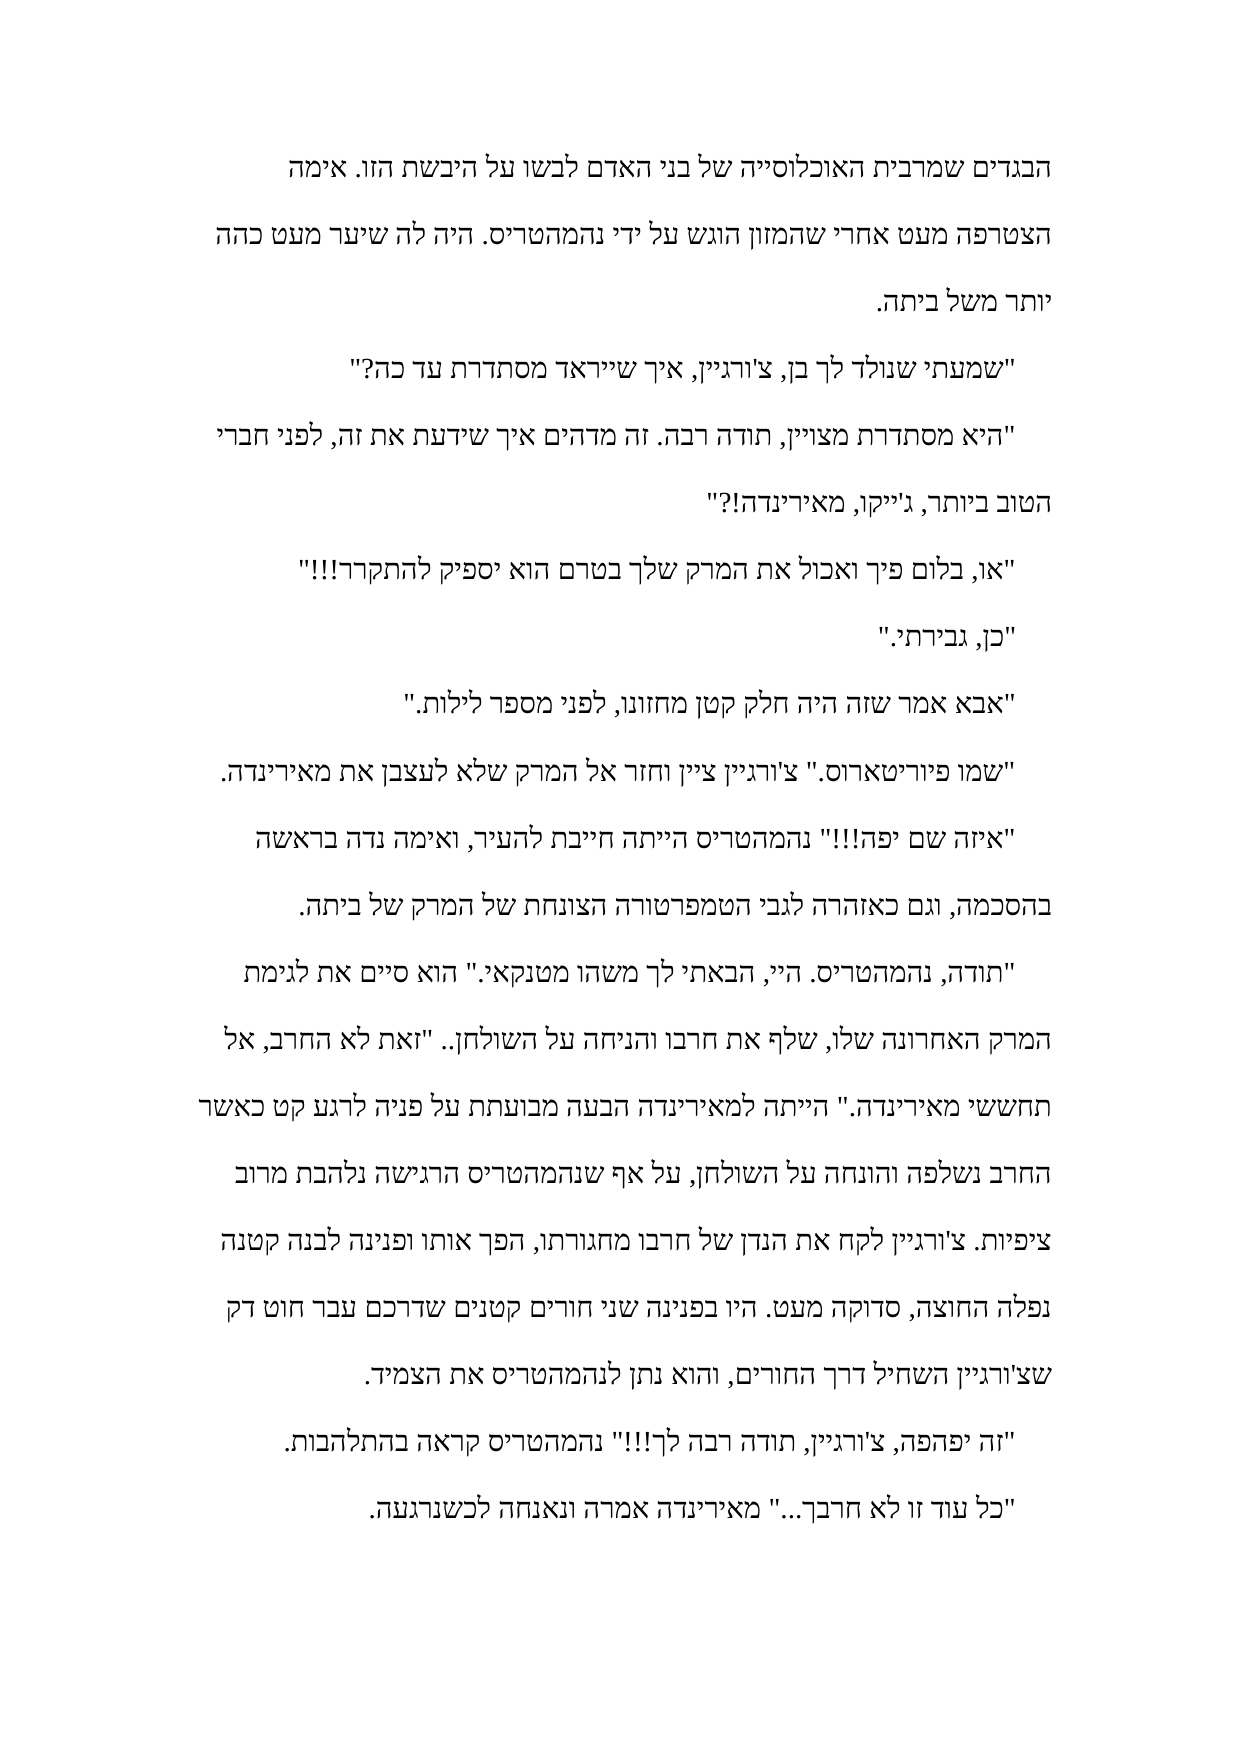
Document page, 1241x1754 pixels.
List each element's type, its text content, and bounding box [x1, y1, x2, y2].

text "שמעתי שנולד לך בן, צ'ורגיין, איך שייראד מסתדרת עד כה?" [187, 351, 1053, 385]
text "זה יפהפה, צ'ורגיין, תודה רבה לך!!!" נהמהטריס קראה בהתלהבות. [187, 1424, 1053, 1458]
text "או, בלום פיך ואכול את המרק שלך בטרם הוא יספיק להתקרר!!!" [187, 552, 1053, 586]
text "תודה, נהמהטריס. היי, הבאתי לך משהו מטנקאי." הוא סיים את לגימת המרק האחרונה שלו, שלף את חרבו והניחה על השולחן.. "זאת לא החרב, אל תחששי מאירינדה." הייתה למאירינדה הבעה מבועתת על פניה לרגע קט כאשר החרב נשלפה והונחה על השולחן, על אף שנהמהטריס הרגישה נלהבת מרוב ציפיות. צ'ורגיין לקח את הנדן של חרבו מחגורתו, הפך אותו ופנינה לבנה קטנה נפלה החוצה, סדוקה מעט. היו בפנינה שני חורים קטנים שדרכם עבר חוט דק שצ'ורגיין השחיל דרך החורים, והוא נתן לנהמהטריס את הצמיד. [187, 955, 1053, 1391]
text "איזה שם יפה!!!" נהמהטריס הייתה חייבת להעיר, ואימה נדה בראשה בהסכמה, וגם כאזהרה לגבי הטמפרטורה הצונחת של המרק של ביתה. [187, 821, 1053, 921]
text "כן, גבירתי." [187, 619, 1053, 653]
text "היא מסתדרת מצויין, תודה רבה. זה מדהים איך שידעת את זה, לפני חברי הטוב ביותר, ג'ייקו, מאירינדה!?" [187, 418, 1053, 519]
text "כל עוד זו לא חרבך..." מאירינדה אמרה ונאנחה לכשנרגעה. [187, 1492, 1053, 1525]
text "אבא אמר שזה היה חלק קטן מחזונו, לפני מספר לילות." [187, 687, 1053, 720]
text הבגדים שמרבית האוכלוסייה של בני האדם לבשו על היבשת הזו. אימה הצטרפה מעט אחרי שהמזון הוגש על ידי נהמהטריס. היה לה שיער מעט כהה יותר משל ביתה. [187, 150, 1053, 318]
text "שמו פיוריטארוס." צ'ורגיין ציין וחזר אל המרק שלא לעצבן את מאירינדה. [187, 754, 1053, 787]
